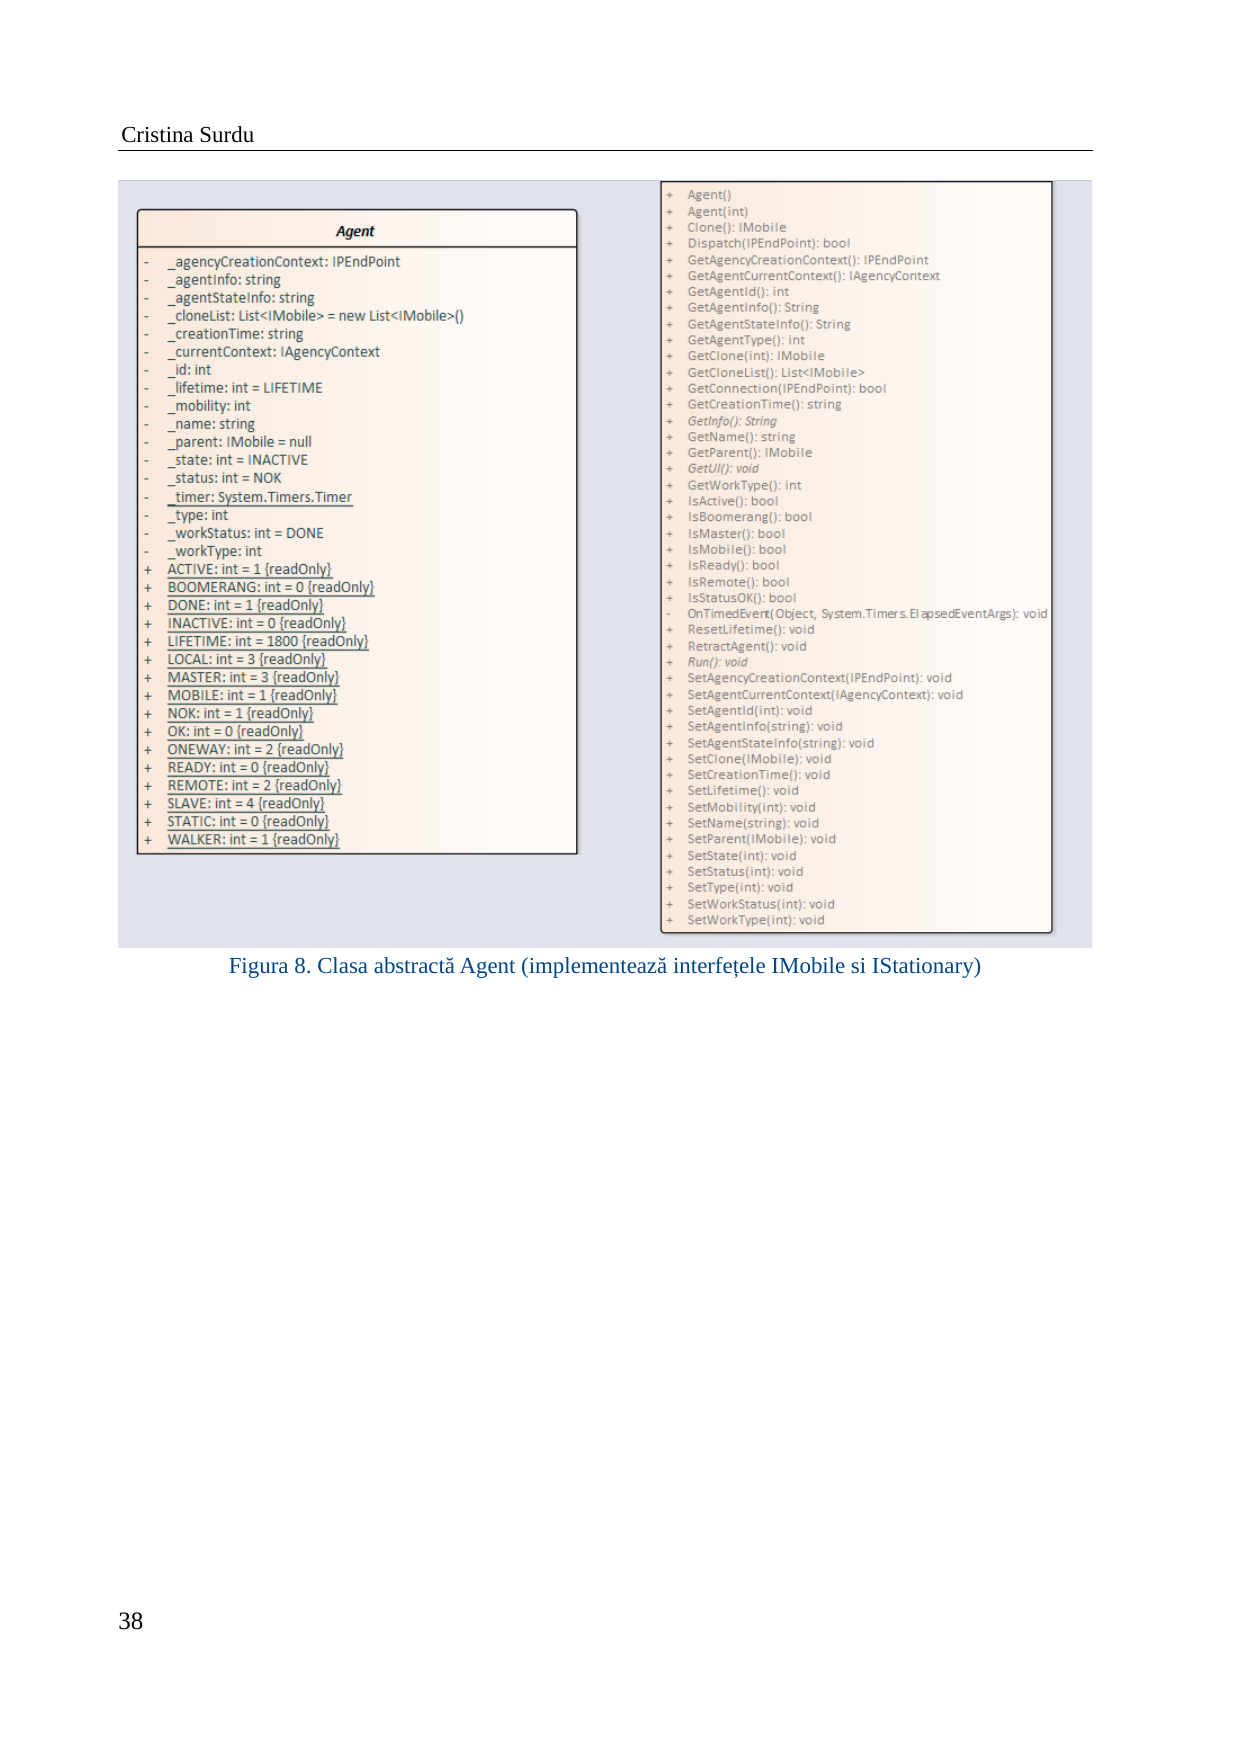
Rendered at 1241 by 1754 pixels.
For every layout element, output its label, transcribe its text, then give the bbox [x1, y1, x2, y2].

picture [118, 180, 1093, 948]
text Figura 8. Clasa abstractă Agent (implementează interfețele IMobile si IStationary) [118, 948, 1093, 979]
